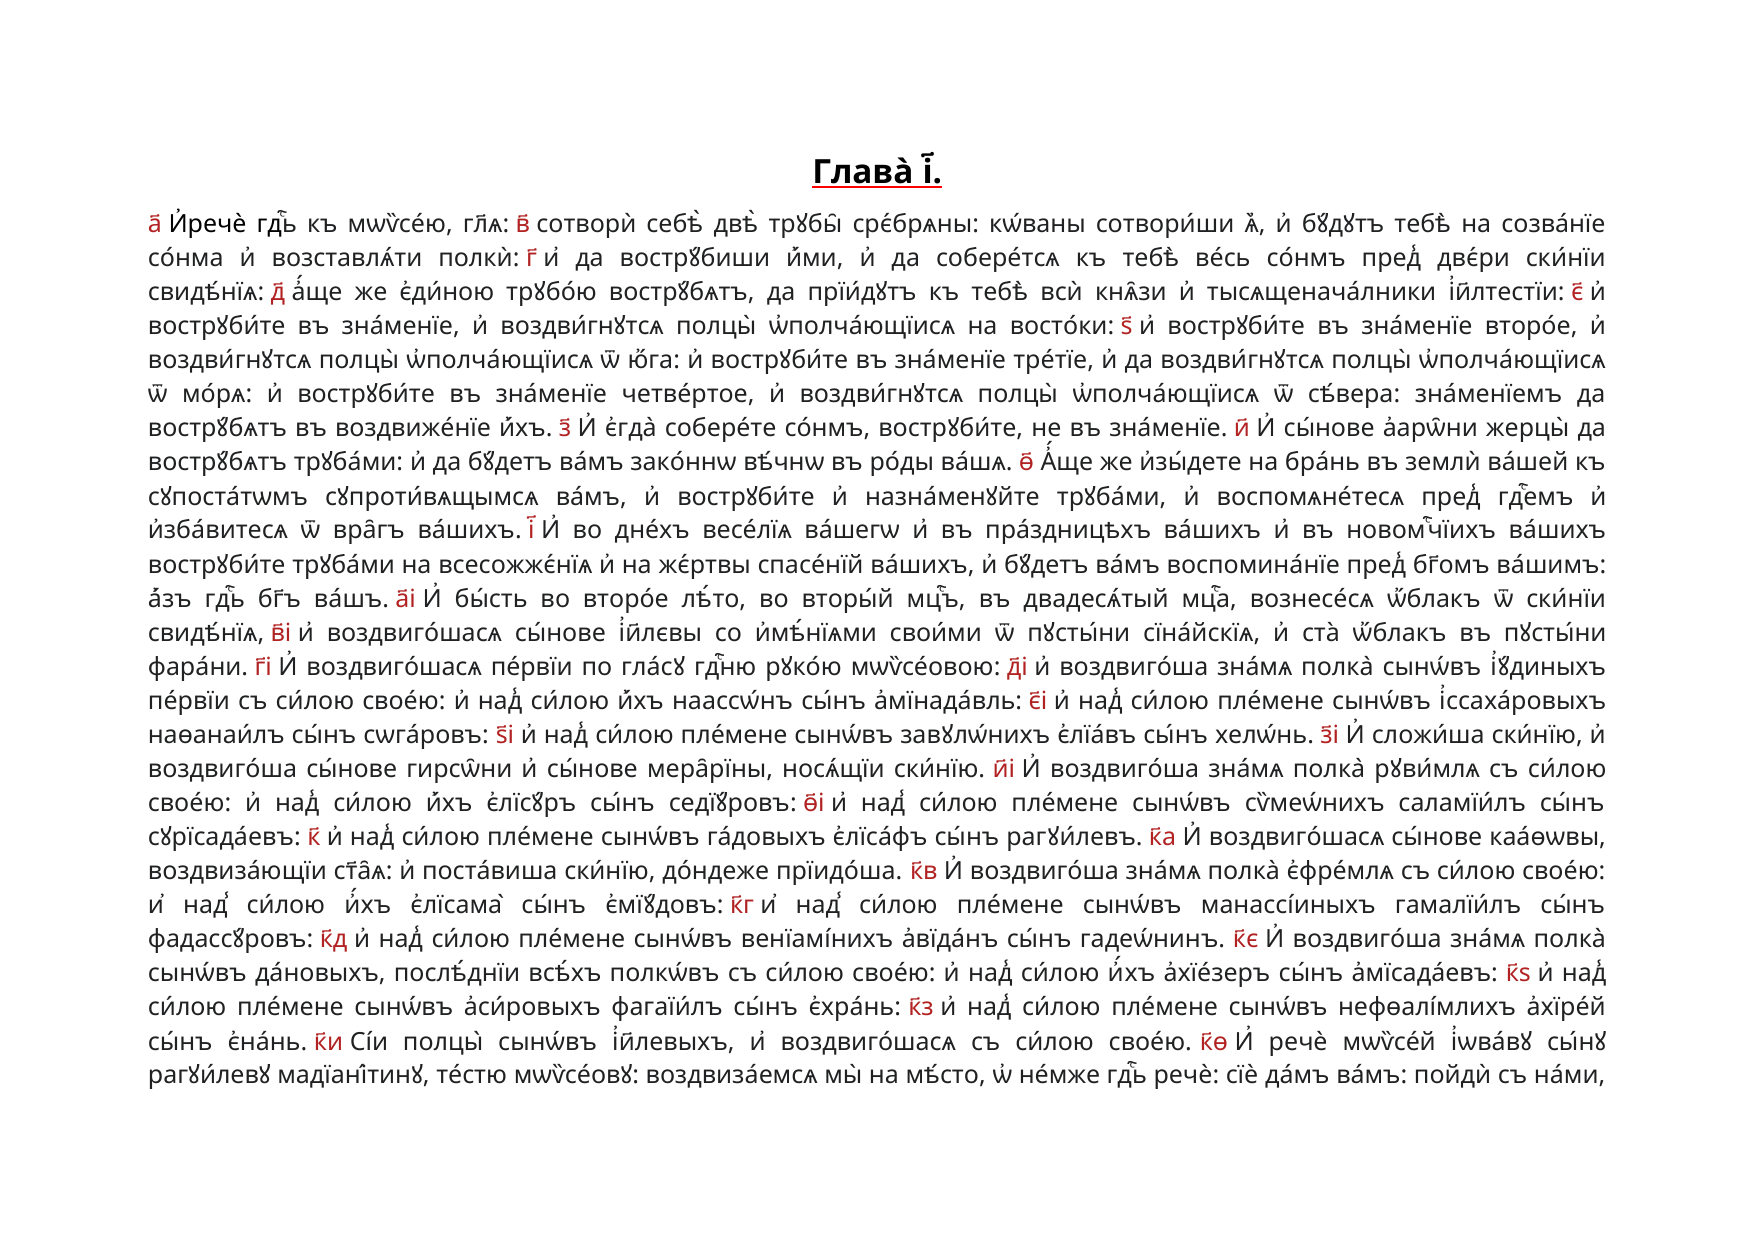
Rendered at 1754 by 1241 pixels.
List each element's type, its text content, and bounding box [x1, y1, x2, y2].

text а҃ И҆речѐ гдⷭ҇ь къ мѡѷсе́ю, гл҃ѧ: в҃ сотворѝ себѣ̀ двѣ̀ трꙋбы̑ срє́брѧны: кѡ́ваны сотвори́ши ѧ҆̀, и҆ бꙋ́дꙋтъ тебѣ̀ на созва́нїе со́нма и҆ возставлѧ́ти полкѝ: г҃ и҆ да вострꙋ́биши и҆́ми, и҆ да собере́тсѧ къ тебѣ̀ ве́сь со́нмъ пред̾ двє́ри ски́нїи свидѣ́нїѧ: д҃ а҆́ще же є҆ди́ною трꙋбо́ю вострꙋ́бѧтъ, да прїи́дꙋтъ къ тебѣ̀ всѝ кнѧ̑зи и҆ тысѧщенача́лники і҆и҃лтестїи: є҃ и҆ вострꙋби́те въ зна́менїе, и҆ воздви́гнꙋтсѧ полцы̀ ѡ҆полча́ющїисѧ на восто́ки: ѕ҃ и҆ вострꙋби́те въ зна́менїе второ́е, и҆ воздви́гнꙋтсѧ полцы̀ ѡ҆полча́ющїисѧ ѿ ю҆́га: и҆ вострꙋби́те въ зна́менїе тре́тїе, и҆ да воздви́гнꙋтсѧ полцы̀ ѡ҆полча́ющїисѧ ѿ мо́рѧ: и҆ вострꙋби́те въ зна́менїе четве́ртое, и҆ воздви́гнꙋтсѧ полцы̀ ѡ҆полча́ющїисѧ ѿ сѣ́вера: зна́менїемъ да вострꙋ́бѧтъ въ воздвиже́нїе и҆́хъ. з҃ И҆ є҆гда̀ собере́те со́нмъ, вострꙋби́те, не въ зна́менїе. и҃ И҆ сы́нове а҆арѡ̑ни жерцы̀ да вострꙋ́бѧтъ трꙋба́ми: и҆ да бꙋ́детъ ва́мъ зако́ннѡ вѣ́чнѡ въ ро́ды ва́шѧ. ѳ҃ А҆́ще же и҆зы́дете на бра́нь въ землѝ ва́шей къ сꙋпоста́тѡмъ сꙋпроти́вѧщымсѧ ва́мъ, и҆ вострꙋби́те и҆ назна́менꙋйте трꙋба́ми, и҆ воспомѧне́тесѧ пред̾ гдⷭ҇емъ и҆ и҆зба́витесѧ ѿ вра̑гъ ва́шихъ. і҃ И҆ во дне́хъ весе́лїѧ ва́шегѡ и҆ въ пра́здницѣхъ ва́шихъ и҆ въ новомⷭ҇чїихъ ва́шихъ вострꙋби́те трꙋба́ми на всесожжє́нїѧ и҆ на жє́ртвы спасе́нїй ва́шихъ, и҆ бꙋ́детъ ва́мъ воспомина́нїе пред̾ бг҃омъ ва́шимъ: а҆́зъ гдⷭ҇ь бг҃ъ ва́шъ. а҃і И҆ бы́сть во второ́е лѣ́то, во вторы́й мцⷭ҇ъ, въ двадесѧ́тый мцⷭ҇а, вознесе́сѧ ѡ҆́блакъ ѿ ски́нїи свидѣ́нїѧ, в҃і и҆ воздвиго́шасѧ сы́нове і҆и҃лєвы со и҆мѣ́нїѧми свои́ми ѿ пꙋсты́ни сїна́йскїѧ, и҆ ста̀ ѡ҆́блакъ въ пꙋсты́ни фара́ни. г҃і И҆ воздвиго́шасѧ пе́рвїи по гла́сꙋ гдⷭ҇ню рꙋко́ю мѡѷсе́овою: д҃і и҆ воздвиго́ша зна́мѧ полка̀ сынѡ́въ і҆ꙋ́диныхъ пе́рвїи съ си́лою свое́ю: и҆ над̾ си́лою и҆́хъ наассѡ́нъ сы́нъ а҆мїнада́вль: є҃і и҆ над̾ си́лою пле́мене сынѡ́въ і҆ссаха́ровыхъ наѳанаи́лъ сы́нъ сѡга́ровъ: ѕ҃і и҆ над̾ си́лою пле́мене сынѡ́въ завꙋлѡ́нихъ є҆лїа́въ сы́нъ хелѡ́нь. з҃і И҆ сложи́ша ски́нїю, и҆ воздвиго́ша сы́нове гирсѡ̑ни и҆ сы́нове мера̑рїны, носѧ́щїи ски́нїю. и҃і И҆ воздвиго́ша зна́мѧ полка̀ рꙋви́млѧ съ си́лою свое́ю: и҆ над̾ си́лою и҆́хъ є҆лїсꙋ́ръ сы́нъ седїꙋ́ровъ: ѳ҃і и҆ над̾ си́лою пле́мене сынѡ́въ сѷмеѡ́нихъ саламїи́лъ сы́нъ сꙋрїсада́евъ: к҃ и҆ над̾ си́лою пле́мене сынѡ́въ га́довыхъ є҆лїса́фъ сы́нъ рагꙋи́левъ. к҃а И҆ воздвиго́шасѧ сы́нове каа́ѳѡвы, воздвиза́ющїи ст҃а̑ѧ: и҆ поста́виша ски́нїю, до́ндеже прїидо́ша. к҃в И҆ воздвиго́ша зна́мѧ полка̀ є҆фре́млѧ съ си́лою свое́ю: и҆ над̾ си́лою и҆́хъ є҆лїсама̀ сы́нъ є҆мїꙋ́довъ: к҃г и҆ над̾ си́лою пле́мене сынѡ́въ манассі́иныхъ гамалїи́лъ сы́нъ фадассꙋ́ровъ: к҃д и҆ над̾ си́лою пле́мене сынѡ́въ венїамі́нихъ а҆вїда́нъ сы́нъ гадеѡ́нинъ. к҃є И҆ воздвиго́ша зна́мѧ полка̀ сынѡ́въ да́новыхъ, послѣ́днїи всѣ́хъ полкѡ́въ съ си́лою свое́ю: и҆ над̾ си́лою и҆́хъ а҆хїе́зеръ сы́нъ а҆мїсада́евъ: к҃ѕ и҆ над̾ си́лою пле́мене сынѡ́въ а҆си́ровыхъ фагаїи́лъ сы́нъ є҆хра́нь: к҃з и҆ над̾ си́лою пле́мене сынѡ́въ нефѳалі́млихъ а҆хїре́й сы́нъ є҆на́нь. к҃и Сі́и полцы̀ сынѡ́въ і҆и҃левыхъ, и҆ воздвиго́шасѧ съ си́лою свое́ю. к҃ѳ И҆ речѐ мѡѷсе́й і҆ѡва́вꙋ сы́нꙋ рагꙋи́левꙋ мадїані́тинꙋ, те́стю мѡѷсе́овꙋ: воздвиза́емсѧ мы̀ на мѣ́сто, ѡ҆ не́мже гдⷭ҇ь речѐ: сїѐ да́мъ ва́мъ: пойдѝ съ на́ми, [148, 206, 1606, 1091]
text Глава̀ і҃. [148, 148, 1606, 193]
